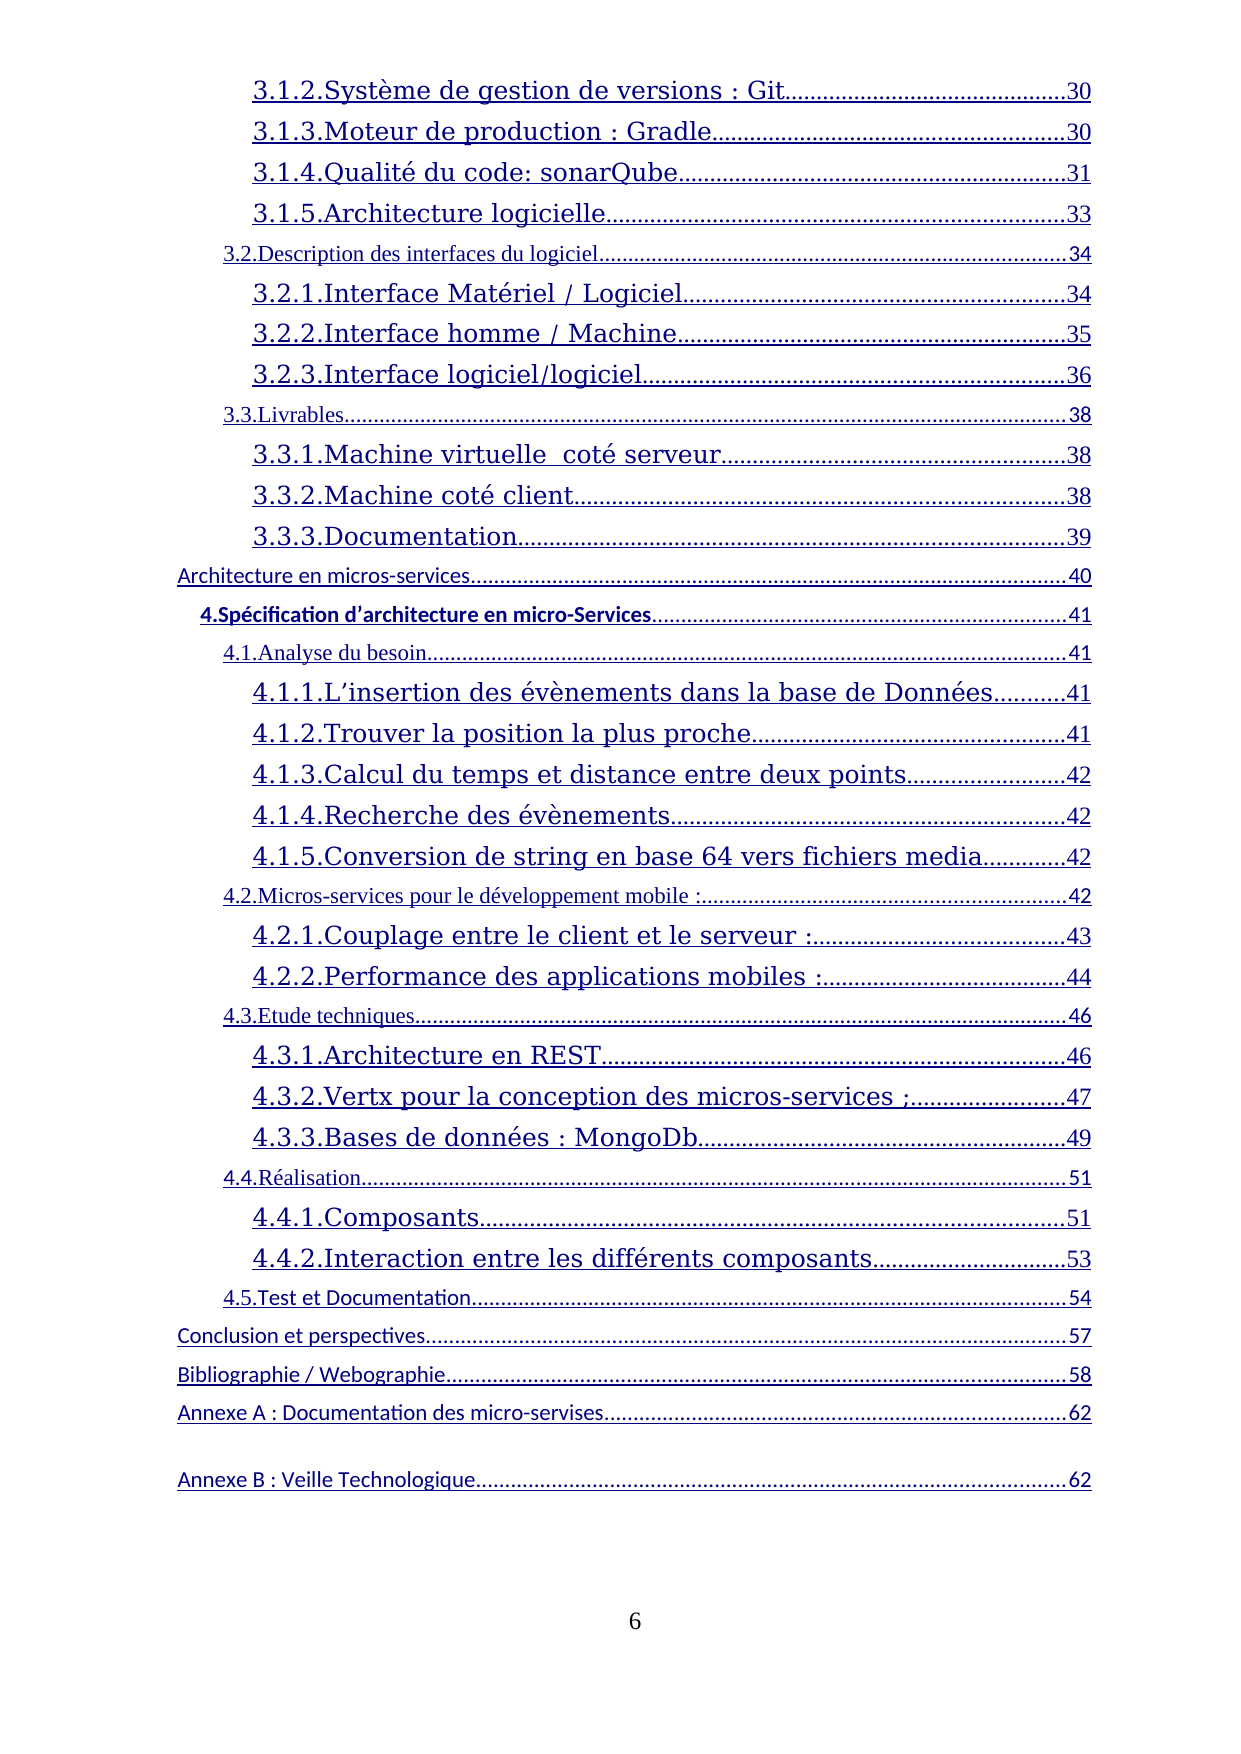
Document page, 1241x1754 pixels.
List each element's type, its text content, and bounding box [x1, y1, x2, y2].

text 3.3. Livrables 38 [223, 400, 1092, 424]
text 4.1.5. Conversion de string en base 64 vers fichiers media 42 [252, 840, 1092, 871]
text 4.3.2. Vertx pour la conception des micros-services ; 47 [252, 1081, 1092, 1111]
text Conclusion et perspectives 57 [177, 1322, 1092, 1346]
text 4.4. Réalisation 51 [223, 1163, 1092, 1187]
text 4.4.1. Composants 51 [252, 1201, 1092, 1232]
text 4.2. Micros-services pour le développement mobile : 42 [223, 881, 1092, 905]
text 3.2.2. Interface homme / Machine 35 [252, 318, 1092, 349]
text 4.3. Etude techniques 46 [223, 1002, 1092, 1025]
text 3.1.5. Architecture logicielle 33 [252, 198, 1092, 228]
text 4.3.1. Architecture en REST 46 [252, 1040, 1092, 1071]
text 4.1.1. L’insertion des évènements dans la base de Données 41 [252, 677, 1092, 707]
text Annexe A : Documentation des micro-servises 62 [177, 1398, 1092, 1423]
text 4.4.2. Interaction entre les différents composants 53 [252, 1242, 1092, 1273]
text 4.1.3. Calcul du temps et distance entre deux points 42 [252, 758, 1092, 789]
text 3.1.2. Système de gestion de versions : Git 30 [252, 75, 1092, 106]
text 3.2.1. Interface Matériel / Logiciel 34 [252, 277, 1092, 308]
text 3.3.3. Documentation 39 [252, 520, 1092, 551]
text 4.1. Analyse du besoin 41 [223, 638, 1092, 662]
text 4.2.2. Performance des applications mobiles : 44 [252, 961, 1092, 991]
text 3.3.2. Machine coté client 38 [252, 479, 1092, 510]
text 3.1.4. Qualité du code: sonarQube 31 [252, 157, 1092, 187]
text 4.3.3. Bases de données : MongoDb 49 [252, 1122, 1092, 1152]
text Bibliographie / Webographie 58 [177, 1360, 1092, 1384]
text 3.3.1. Machine virtuelle coté serveur 38 [252, 438, 1092, 469]
text 3.1.3. Moteur de production : Gradle 30 [252, 116, 1092, 146]
text Annexe B : Veille Technologique 62 [177, 1466, 1092, 1490]
text 3.2.3. Interface logiciel/logiciel 36 [252, 359, 1092, 389]
text Architecture en micros-services 40 [177, 561, 1092, 585]
text 4.1.4. Recherche des évènements 42 [252, 799, 1092, 830]
text 4. Spécification d’architecture en micro-Services 41 [200, 600, 1092, 624]
text 3.2. Description des interfaces du logiciel 34 [223, 239, 1092, 263]
text 4.1.2. Trouver la position la plus proche 41 [252, 717, 1092, 748]
text 4.5. Test et Documentation 54 [223, 1283, 1092, 1307]
text 4.2.1. Couplage entre le client et le serveur : 43 [252, 920, 1092, 950]
